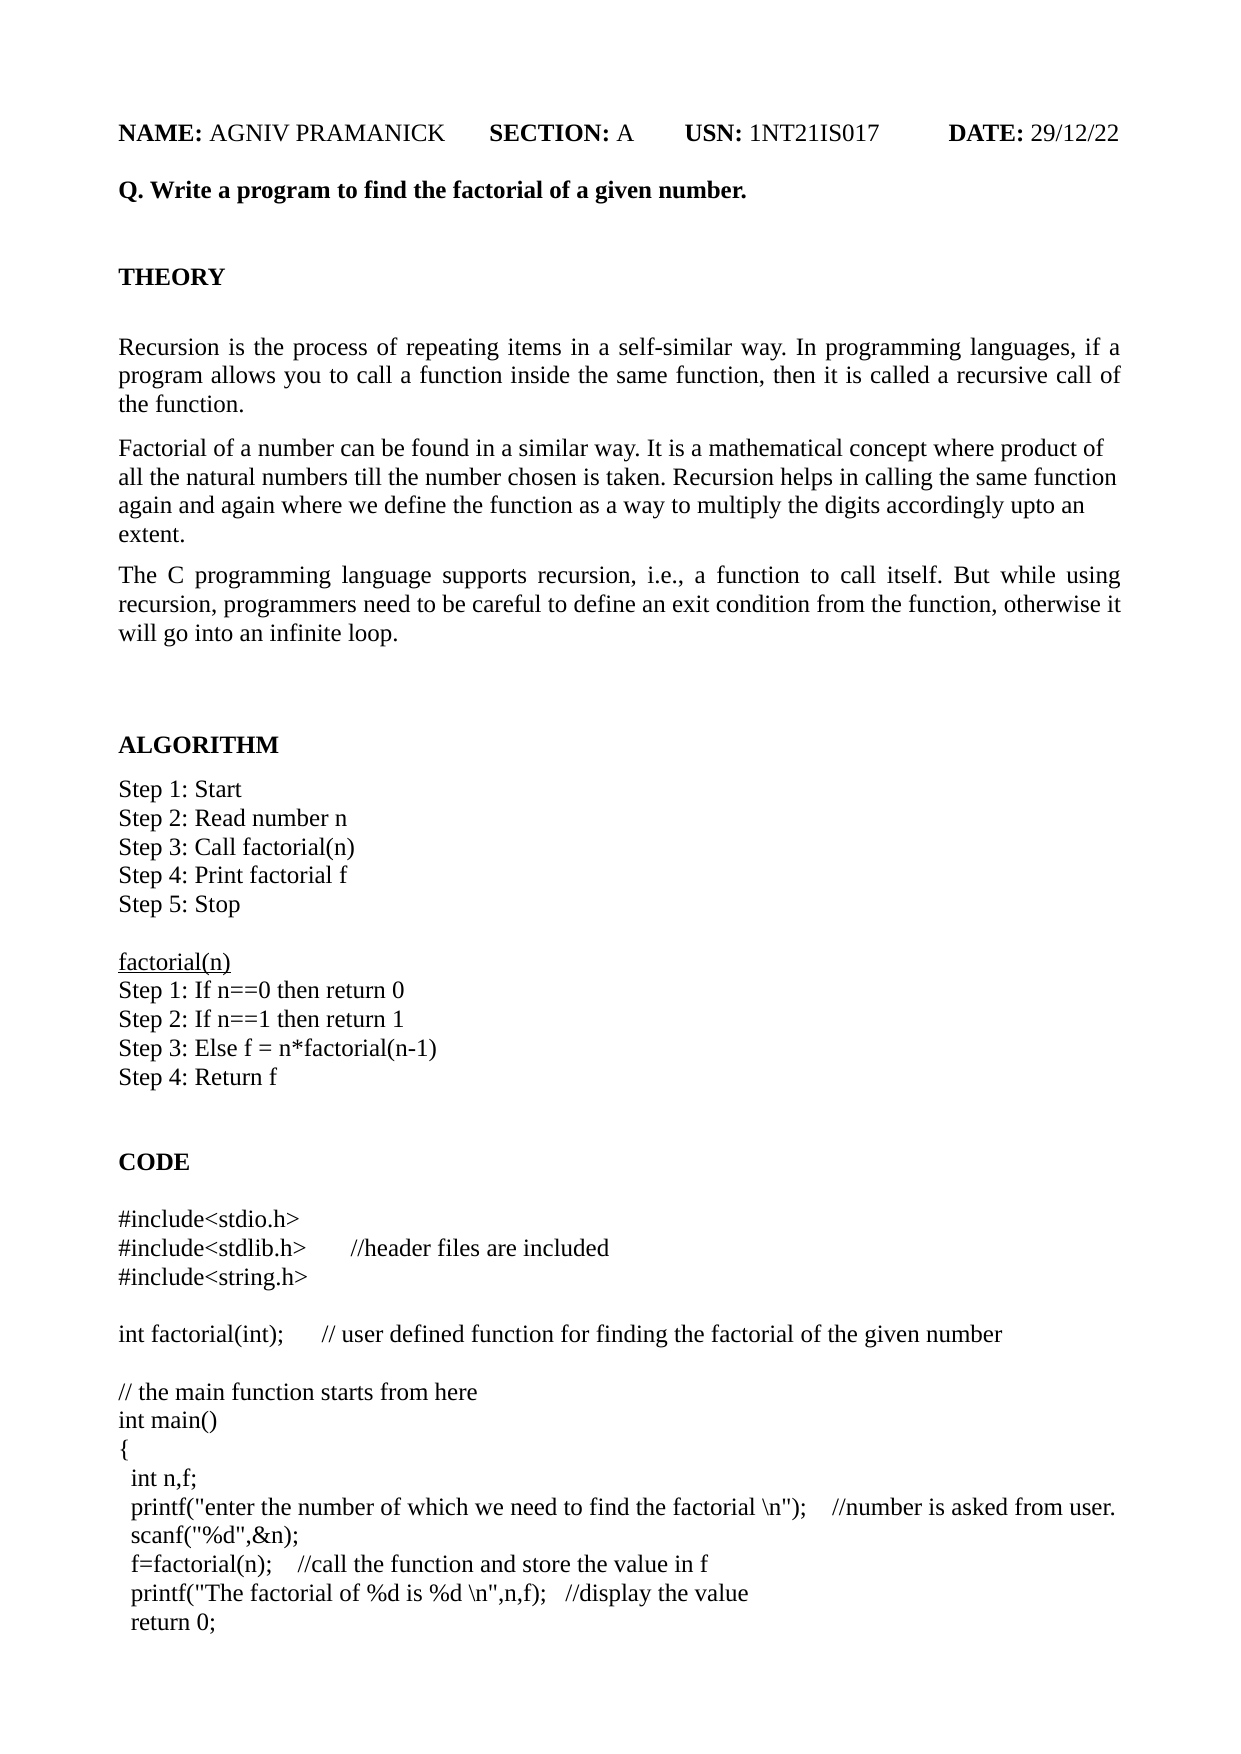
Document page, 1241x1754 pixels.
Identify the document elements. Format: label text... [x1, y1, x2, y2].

text int factorial(int); // user defined function for finding the factorial of the given number [118, 1319, 1122, 1348]
text Step 3: Call factorial(n) [118, 832, 1122, 861]
text printf("The factorial of %d is %d \n",n,f); //display the value [118, 1578, 1122, 1607]
text NAME: AGNIV PRAMANICK SECTION: A USN: 1NT21IS017 DATE: 29/12/22 [118, 118, 1122, 147]
text int main() [118, 1406, 1122, 1434]
text Step 2: If n==1 then return 1 [118, 1004, 1122, 1033]
text Step 4: Print factorial f [118, 861, 1122, 889]
text #include<stdlib.h> //header files are included [118, 1233, 1122, 1262]
text { [118, 1434, 1122, 1463]
text Step 5: Stop [118, 889, 1122, 918]
text return 0; [118, 1607, 1122, 1636]
text scanf("%d",&n); [118, 1521, 1122, 1549]
text Q. Write a program to find the factorial of a given number. [118, 176, 1122, 204]
text printf("enter the number of which we need to find the factorial \n"); //number is asked from user. [118, 1492, 1122, 1521]
text #include<string.h> [118, 1262, 1122, 1291]
text Step 1: If n==0 then return 0 [118, 976, 1122, 1004]
text The C programming language supports recursion, i.e., a function to call itself. But while using recursion, programmers need to be careful to define an exit condition from the function, otherwise it will go into an infinite loop. [118, 561, 1122, 647]
text Step 1: Start [118, 774, 1122, 803]
text factorial(n) [118, 947, 1122, 976]
text Recursion is the process of repeating items in a self-similar way. In programming languages, if a program allows you to call a function inside the same function, then it is called a recursive call of the function. [118, 332, 1122, 418]
text ALGORITHM [118, 731, 1122, 759]
text #include<stdio.h> [118, 1204, 1122, 1233]
text Step 2: Read number n [118, 803, 1122, 832]
text int n,f; [118, 1463, 1122, 1492]
text CODE [118, 1147, 1122, 1176]
text Factorial of a number can be found in a similar way. It is a mathematical concept where product of all the natural numbers till the number chosen is taken. Recursion helps in calling the same function again and again where we define the function as a way to multiply the digits accordingly upto an extent. [118, 433, 1122, 548]
text THEORY [118, 262, 1122, 291]
text Step 4: Return f [118, 1062, 1122, 1091]
text Step 3: Else f = n*factorial(n-1) [118, 1033, 1122, 1062]
text // the main function starts from here [118, 1377, 1122, 1406]
text f=factorial(n); //call the function and store the value in f [118, 1549, 1122, 1578]
